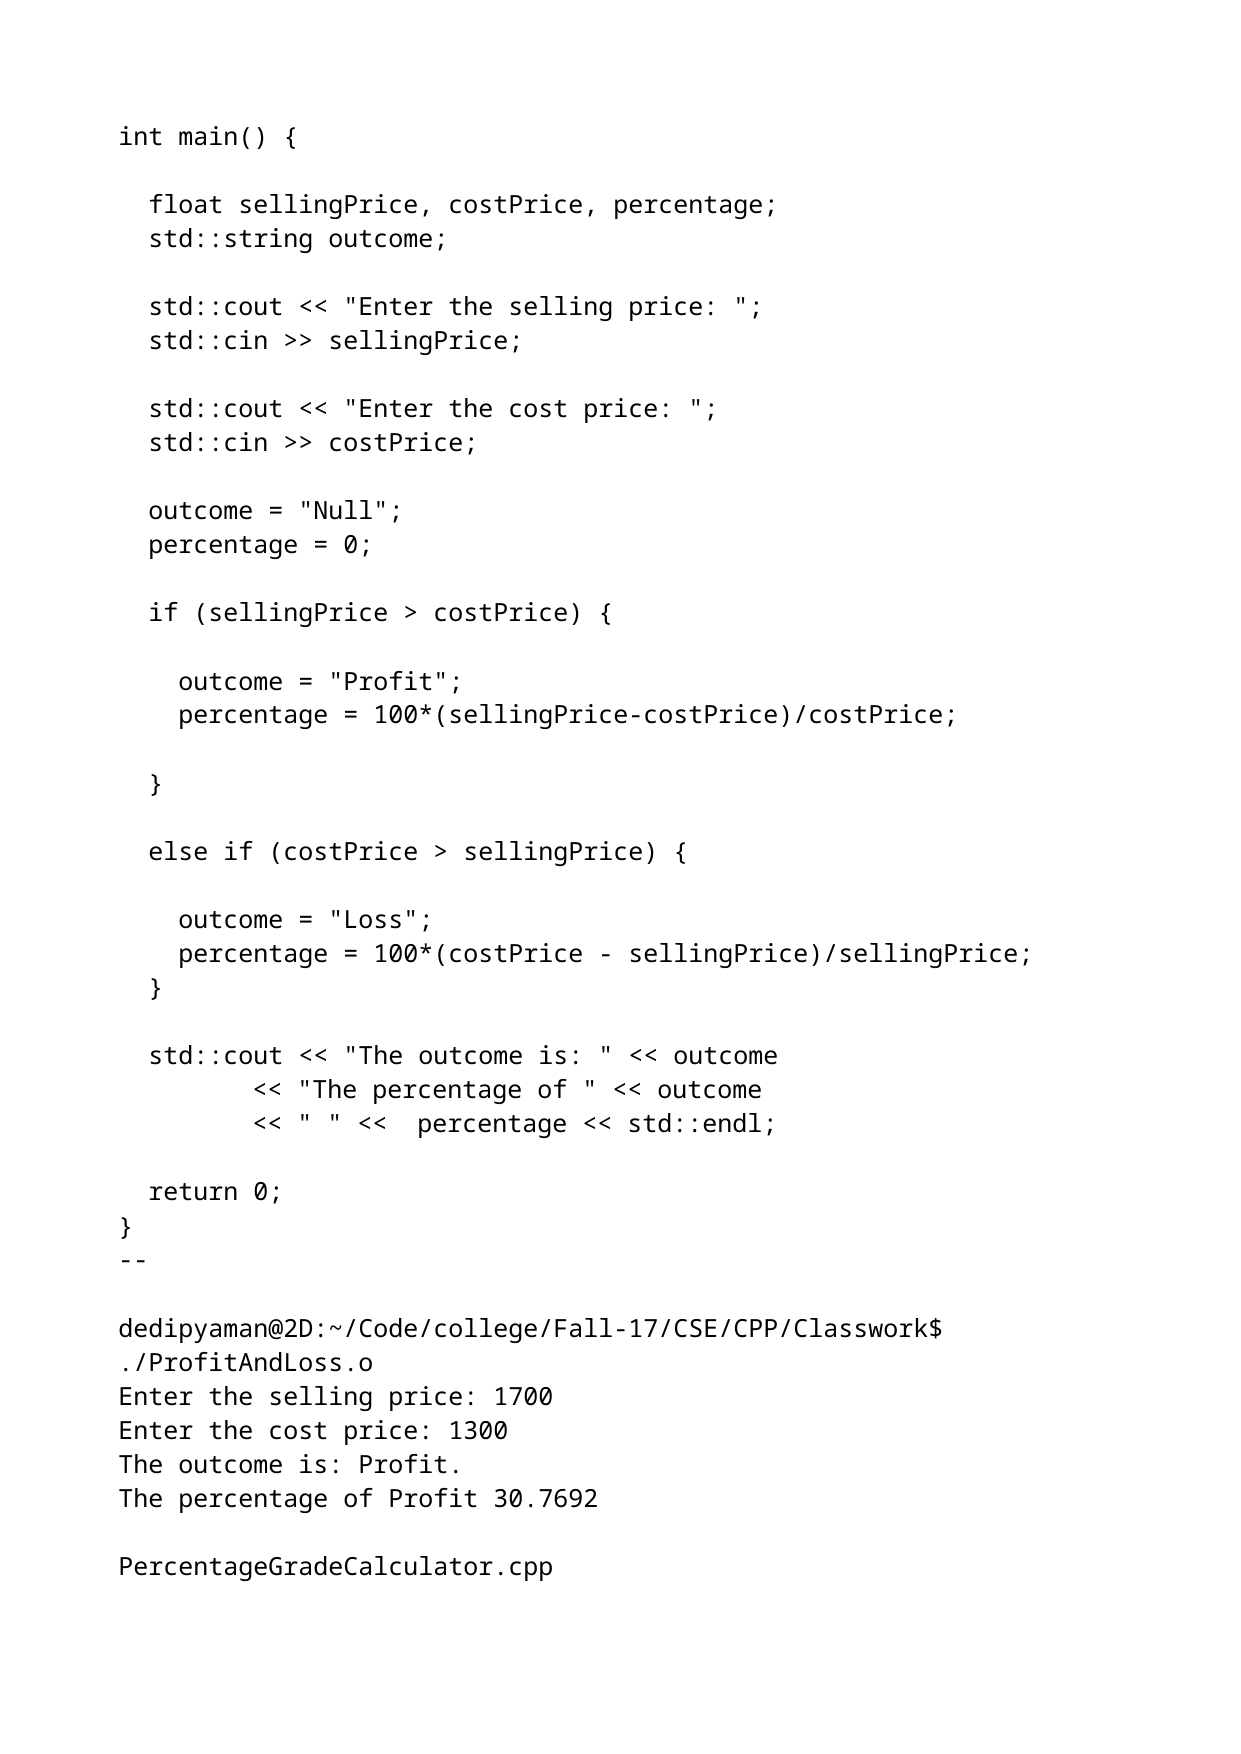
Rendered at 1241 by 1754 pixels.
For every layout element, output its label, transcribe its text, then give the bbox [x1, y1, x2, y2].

text percentage = 100*(costPrice - sellingPrice)/sellingPrice; [118, 936, 1122, 970]
text std::cout << "Enter the selling price: "; [118, 288, 1122, 322]
text PercentageGradeCalculator.cpp [118, 1549, 1122, 1583]
text float sellingPrice, costPrice, percentage; [118, 186, 1122, 220]
text } [118, 970, 1122, 1004]
text else if (costPrice > sellingPrice) { [118, 833, 1122, 867]
text dedipyaman@2D:~/Code/college/Fall-17/CSE/CPP/Classwork$ ./ProfitAndLoss.o [118, 1310, 1122, 1378]
text std::cin >> costPrice; [118, 425, 1122, 459]
text std::cout << "The outcome is: " << outcome [118, 1038, 1122, 1072]
text The percentage of Profit 30.7692 [118, 1481, 1122, 1515]
text The outcome is: Profit. [118, 1447, 1122, 1481]
text -- [118, 1242, 1122, 1276]
text return 0; [118, 1174, 1122, 1208]
text percentage = 0; [118, 527, 1122, 561]
text Enter the selling price: 1700 [118, 1378, 1122, 1412]
text outcome = "Null"; [118, 493, 1122, 527]
text << " " << percentage << std::endl; [118, 1106, 1122, 1140]
text << "The percentage of " << outcome [118, 1072, 1122, 1106]
text if (sellingPrice > costPrice) { [118, 595, 1122, 629]
text } [118, 765, 1122, 799]
text int main() { [118, 118, 1122, 152]
text std::cout << "Enter the cost price: "; [118, 391, 1122, 425]
text Enter the cost price: 1300 [118, 1412, 1122, 1447]
text } [118, 1208, 1122, 1242]
text std::cin >> sellingPrice; [118, 322, 1122, 357]
text percentage = 100*(sellingPrice-costPrice)/costPrice; [118, 697, 1122, 731]
text std::string outcome; [118, 220, 1122, 254]
text outcome = "Profit"; [118, 663, 1122, 697]
text outcome = "Loss"; [118, 902, 1122, 936]
